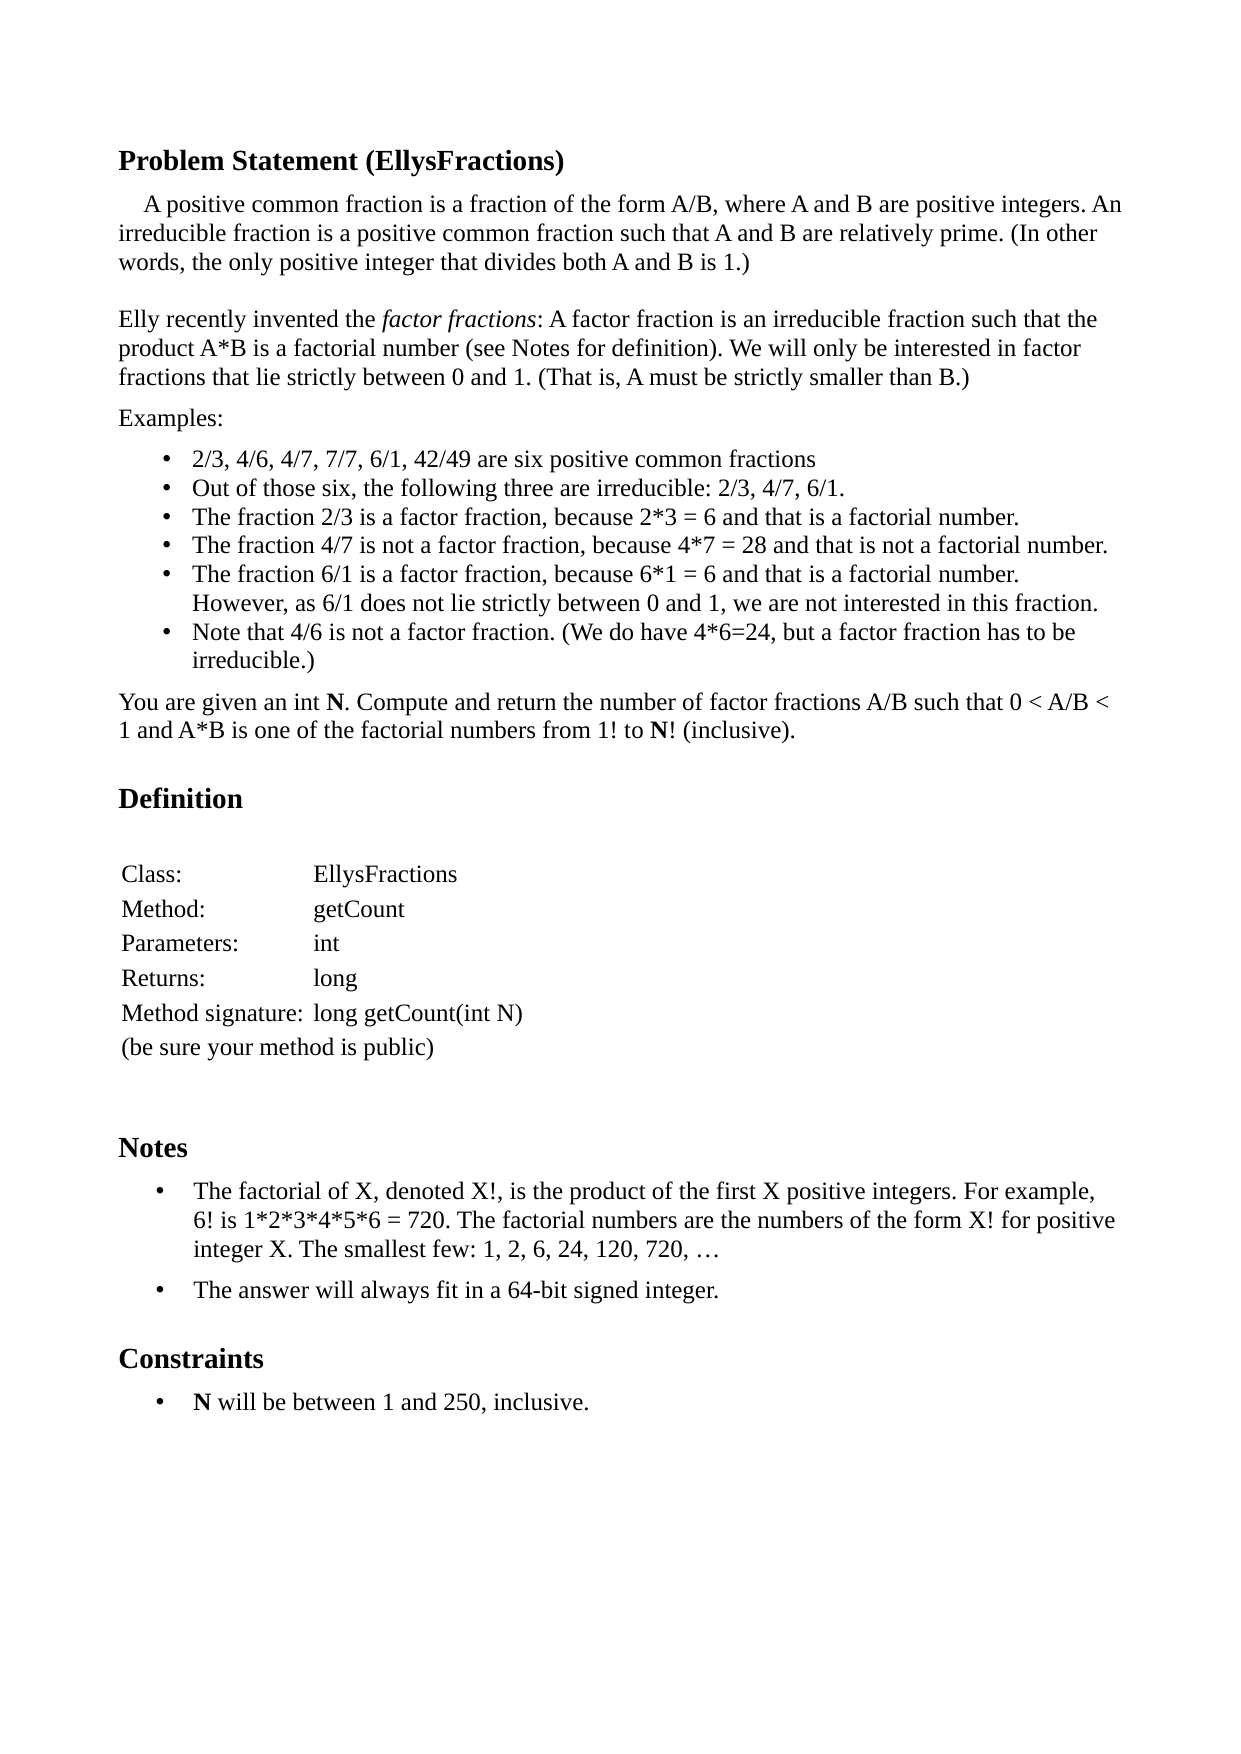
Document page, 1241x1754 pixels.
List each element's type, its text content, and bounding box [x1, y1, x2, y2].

table_cell Method signature: [118, 995, 310, 1029]
text Examples: [118, 403, 1122, 432]
list Out of those six, the following three are irreducible: 2/3, 4/7, 6/1. [162, 473, 1122, 502]
list The fraction 6/1 is a factor fraction, because 6*1 = 6 and that is a factorial number. However, as 6/1 does not lie strictly between 0 and 1, we are not interested in this fraction. [162, 559, 1122, 617]
list The answer will always fit in a 64-bit signed integer. [156, 1275, 1122, 1304]
table_cell long [310, 960, 531, 995]
subtitle Problem Statement (EllysFractions) [118, 143, 1122, 177]
table_cell Parameters: [118, 926, 310, 960]
list Note that 4/6 is not a factor fraction. (We do have 4*6=24, but a factor fraction has to be irreducible.) [162, 617, 1122, 674]
subtitle Definition [118, 782, 1122, 815]
list The fraction 4/7 is not a factor fraction, because 4*7 = 28 and that is not a factorial number. [162, 530, 1122, 559]
list 2/3, 4/6, 4/7, 7/7, 6/1, 42/49 are six positive common fractions [162, 444, 1122, 473]
table_cell int [310, 926, 531, 960]
table_cell Returns: [118, 960, 310, 995]
table_cell long getCount(int N) [310, 995, 531, 1029]
text You are given an int N. Compute and return the number of factor fractions A/B such that 0 < A/B < 1 and A*B is one of the factorial numbers from 1! to N! (inclusive). [118, 687, 1122, 744]
table_cell Method: [118, 891, 310, 926]
list The factorial of X, denoted X!, is the product of the first X positive integers. For example, 6! is 1*2*3*4*5*6 = 720. The factorial numbers are the numbers of the form X! for positive integer X. The smallest few: 1, 2, 6, 24, 120, 720, … [156, 1176, 1122, 1262]
table_header Class: [118, 856, 310, 891]
list The fraction 2/3 is a factor fraction, because 2*3 = 6 and that is a factorial number. [162, 502, 1122, 530]
list N will be between 1 and 250, inclusive. [156, 1387, 1122, 1416]
text A positive common fraction is a fraction of the form A/B, where A and B are positive integers. An irreducible fraction is a positive common fraction such that A and B are relatively prime. (In other words, the only positive integer that divides both A and B is 1.) Elly recently invented the factor fractions: A factor fraction is an irreducible fraction such that the product A*B is a factorial number (see Notes for definition). We will only be interested in factor fractions that lie strictly between 0 and 1. (That is, A must be strictly smaller than B.) [118, 189, 1122, 390]
subtitle Notes [118, 1130, 1122, 1164]
table_cell getCount [310, 891, 531, 926]
table_cell (be sure your method is public) [118, 1029, 531, 1064]
table_header EllysFractions [310, 856, 531, 891]
subtitle Constraints [118, 1341, 1122, 1375]
